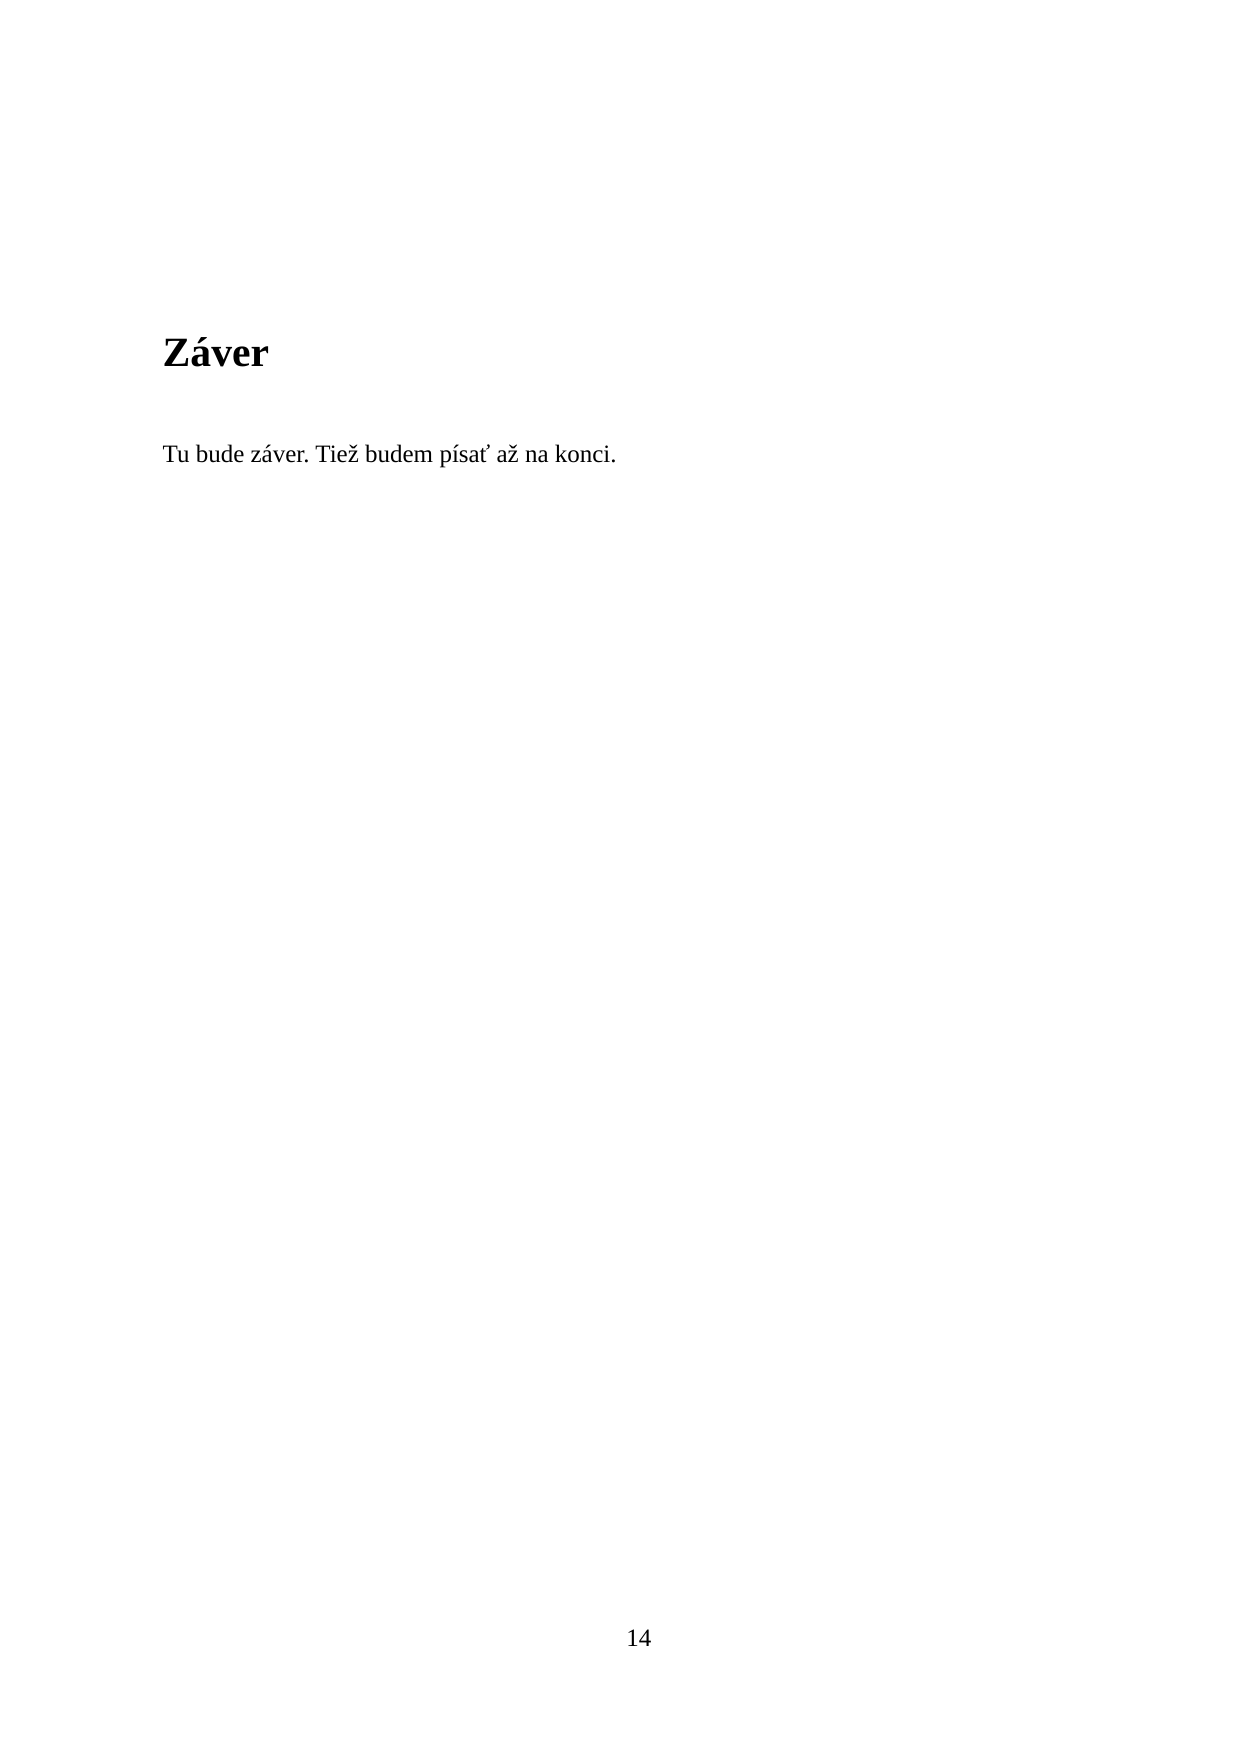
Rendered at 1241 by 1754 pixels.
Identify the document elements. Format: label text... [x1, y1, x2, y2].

subtitle Záver [162, 327, 1078, 375]
text Tu bude záver. Tiež budem písať až na konci. [162, 439, 1078, 468]
